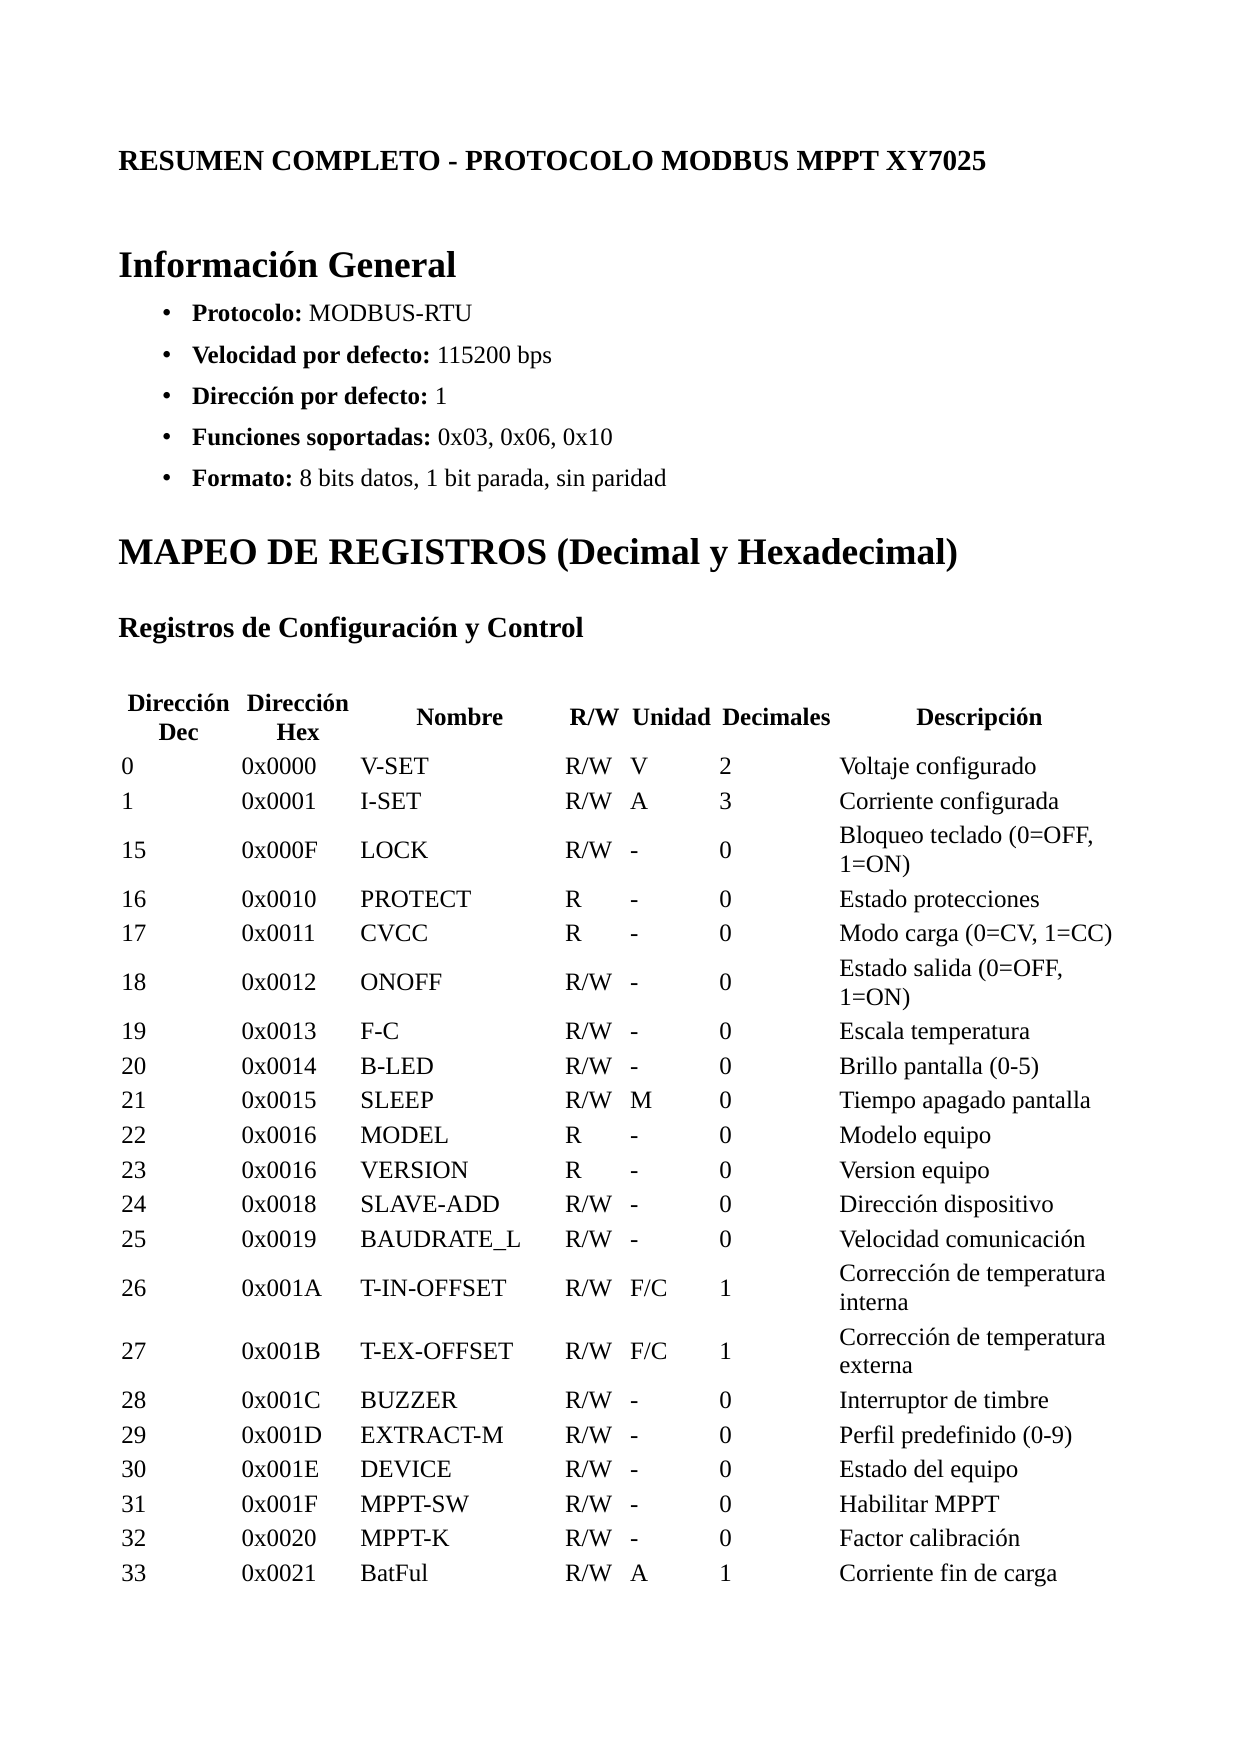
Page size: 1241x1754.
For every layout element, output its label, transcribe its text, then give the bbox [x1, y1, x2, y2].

table_cell Interruptor de timbre [836, 1382, 1122, 1417]
table_cell B-LED [357, 1048, 562, 1083]
table_cell 0x0020 [239, 1521, 357, 1555]
table_cell - [627, 1186, 716, 1221]
table_cell Estado del equipo [836, 1451, 1122, 1486]
table_cell R/W [562, 749, 627, 783]
table_cell 0x0016 [239, 1152, 357, 1186]
table_cell - [627, 1014, 716, 1048]
subtitle RESUMEN COMPLETO - PROTOCOLO MODBUS MPPT XY7025 [118, 143, 1122, 177]
table_cell - [627, 818, 716, 881]
table_cell 0x001F [239, 1486, 357, 1521]
table_cell 32 [118, 1521, 238, 1555]
table_cell CVCC [357, 916, 562, 950]
table_cell BUZZER [357, 1382, 562, 1417]
table_cell 0 [716, 916, 836, 950]
table_cell 0x000F [239, 818, 357, 881]
table_cell 0 [716, 950, 836, 1013]
table_cell SLAVE-ADD [357, 1186, 562, 1221]
subtitle Registros de Configuración y Control [118, 610, 1122, 644]
table_cell 0x0018 [239, 1186, 357, 1221]
table_cell 0 [716, 1186, 836, 1221]
table_cell 0 [716, 1048, 836, 1083]
table_cell - [627, 881, 716, 916]
table_cell R/W [562, 1048, 627, 1083]
table_cell - [627, 1382, 716, 1417]
table_cell 1 [716, 1256, 836, 1319]
table_cell 1 [716, 1555, 836, 1590]
table_cell 29 [118, 1417, 238, 1451]
table_cell 0x0010 [239, 881, 357, 916]
table_cell 0x001B [239, 1319, 357, 1382]
table_cell - [627, 1486, 716, 1521]
table_header Dirección Dec [118, 685, 238, 748]
table_cell 1 [118, 783, 238, 818]
table_cell R/W [562, 1083, 627, 1117]
table_cell Bloqueo teclado (0=OFF, 1=ON) [836, 818, 1122, 881]
table_cell I-SET [357, 783, 562, 818]
table_cell F-C [357, 1014, 562, 1048]
table_cell 28 [118, 1382, 238, 1417]
table_cell Version equipo [836, 1152, 1122, 1186]
table_cell A [627, 783, 716, 818]
table_cell 0x0014 [239, 1048, 357, 1083]
table_cell R/W [562, 1417, 627, 1451]
list Dirección por defecto: 1 [162, 381, 1122, 410]
table_cell 2 [716, 749, 836, 783]
table_header Descripción [836, 685, 1122, 748]
table_cell PROTECT [357, 881, 562, 916]
table_cell Modo carga (0=CV, 1=CC) [836, 916, 1122, 950]
table_cell 1 [716, 1319, 836, 1382]
table_cell 0x001D [239, 1417, 357, 1451]
table_cell 21 [118, 1083, 238, 1117]
table_cell 0x0013 [239, 1014, 357, 1048]
table_cell R [562, 881, 627, 916]
table_cell DEVICE [357, 1451, 562, 1486]
table_cell 16 [118, 881, 238, 916]
table_cell Dirección dispositivo [836, 1186, 1122, 1221]
table_header Decimales [716, 685, 836, 748]
table_cell Corriente configurada [836, 783, 1122, 818]
list Velocidad por defecto: 115200 bps [162, 340, 1122, 368]
table_cell Factor calibración [836, 1521, 1122, 1555]
table_cell LOCK [357, 818, 562, 881]
table_cell R/W [562, 1014, 627, 1048]
table_cell 0 [716, 1521, 836, 1555]
table_cell Escala temperatura [836, 1014, 1122, 1048]
table_cell 0x0012 [239, 950, 357, 1013]
table_cell Perfil predefinido (0-9) [836, 1417, 1122, 1451]
table_cell 31 [118, 1486, 238, 1521]
table_cell F/C [627, 1319, 716, 1382]
table_cell 20 [118, 1048, 238, 1083]
table_cell 0x001E [239, 1451, 357, 1486]
table_cell - [627, 950, 716, 1013]
table_cell 0 [716, 1221, 836, 1256]
table_cell 0x0019 [239, 1221, 357, 1256]
table_cell - [627, 916, 716, 950]
table_cell T-IN-OFFSET [357, 1256, 562, 1319]
table_cell 0 [716, 1014, 836, 1048]
table_cell BatFul [357, 1555, 562, 1590]
table_cell R [562, 1117, 627, 1152]
table_cell 18 [118, 950, 238, 1013]
table_cell SLEEP [357, 1083, 562, 1117]
table_cell 0 [716, 1083, 836, 1117]
table_cell R/W [562, 1319, 627, 1382]
list Funciones soportadas: 0x03, 0x06, 0x10 [162, 422, 1122, 451]
table_cell 0x0000 [239, 749, 357, 783]
table_cell Estado salida (0=OFF, 1=ON) [836, 950, 1122, 1013]
table_cell Tiempo apagado pantalla [836, 1083, 1122, 1117]
table_cell Modelo equipo [836, 1117, 1122, 1152]
table_cell 17 [118, 916, 238, 950]
table_cell 27 [118, 1319, 238, 1382]
table_cell 26 [118, 1256, 238, 1319]
table_cell 22 [118, 1117, 238, 1152]
table_cell EXTRACT-M [357, 1417, 562, 1451]
table_cell 0 [716, 818, 836, 881]
table_cell 0 [716, 1486, 836, 1521]
list Protocolo: MODBUS-RTU [162, 298, 1122, 327]
table_cell Estado protecciones [836, 881, 1122, 916]
table_cell 30 [118, 1451, 238, 1486]
table_header Dirección Hex [239, 685, 357, 748]
table_cell VERSION [357, 1152, 562, 1186]
table_cell - [627, 1521, 716, 1555]
table_cell 0 [716, 1117, 836, 1152]
table_cell - [627, 1221, 716, 1256]
table_cell 15 [118, 818, 238, 881]
table_cell 3 [716, 783, 836, 818]
table_cell 0 [716, 1417, 836, 1451]
table_cell Corrección de temperatura interna [836, 1256, 1122, 1319]
table_header Nombre [357, 685, 562, 748]
table_cell R/W [562, 1221, 627, 1256]
table_cell 0 [716, 1382, 836, 1417]
table_cell R/W [562, 1256, 627, 1319]
table_cell 0x0011 [239, 916, 357, 950]
table_cell 25 [118, 1221, 238, 1256]
table_cell 0 [118, 749, 238, 783]
table_cell R/W [562, 783, 627, 818]
list Formato: 8 bits datos, 1 bit parada, sin paridad [162, 463, 1122, 492]
table_cell V [627, 749, 716, 783]
table_cell - [627, 1048, 716, 1083]
table_cell 0 [716, 881, 836, 916]
table_cell 23 [118, 1152, 238, 1186]
table_header R/W [562, 685, 627, 748]
table_cell 33 [118, 1555, 238, 1590]
table_cell R/W [562, 1451, 627, 1486]
table_cell R [562, 916, 627, 950]
table_cell MODEL [357, 1117, 562, 1152]
table_cell - [627, 1451, 716, 1486]
table_cell 0x0021 [239, 1555, 357, 1590]
table_cell Brillo pantalla (0-5) [836, 1048, 1122, 1083]
table_cell MPPT-K [357, 1521, 562, 1555]
table_cell MPPT-SW [357, 1486, 562, 1521]
table_cell 0x0001 [239, 783, 357, 818]
table_cell A [627, 1555, 716, 1590]
table_cell BAUDRATE_L [357, 1221, 562, 1256]
table_cell 0x0015 [239, 1083, 357, 1117]
table_cell 19 [118, 1014, 238, 1048]
table_cell T-EX-OFFSET [357, 1319, 562, 1382]
table_cell Voltaje configurado [836, 749, 1122, 783]
table_cell R/W [562, 818, 627, 881]
table_cell 0 [716, 1152, 836, 1186]
subtitle Información General [118, 243, 1122, 286]
table_cell Corrección de temperatura externa [836, 1319, 1122, 1382]
table_cell - [627, 1117, 716, 1152]
table_cell 0x001A [239, 1256, 357, 1319]
table_cell 0x001C [239, 1382, 357, 1417]
table_cell Habilitar MPPT [836, 1486, 1122, 1521]
table_cell 0 [716, 1451, 836, 1486]
table_header Unidad [627, 685, 716, 748]
table_cell R/W [562, 1555, 627, 1590]
table_cell R/W [562, 1382, 627, 1417]
table_cell M [627, 1083, 716, 1117]
table_cell 24 [118, 1186, 238, 1221]
subtitle MAPEO DE REGISTROS (Decimal y Hexadecimal) [118, 530, 1122, 573]
table_cell ONOFF [357, 950, 562, 1013]
table_cell R/W [562, 1186, 627, 1221]
table_cell - [627, 1417, 716, 1451]
table_cell V-SET [357, 749, 562, 783]
table_cell R/W [562, 1486, 627, 1521]
table_cell R/W [562, 1521, 627, 1555]
table_cell R [562, 1152, 627, 1186]
table_cell Corriente fin de carga [836, 1555, 1122, 1590]
table_cell Velocidad comunicación [836, 1221, 1122, 1256]
table_cell F/C [627, 1256, 716, 1319]
table_cell 0x0016 [239, 1117, 357, 1152]
table_cell R/W [562, 950, 627, 1013]
table_cell - [627, 1152, 716, 1186]
